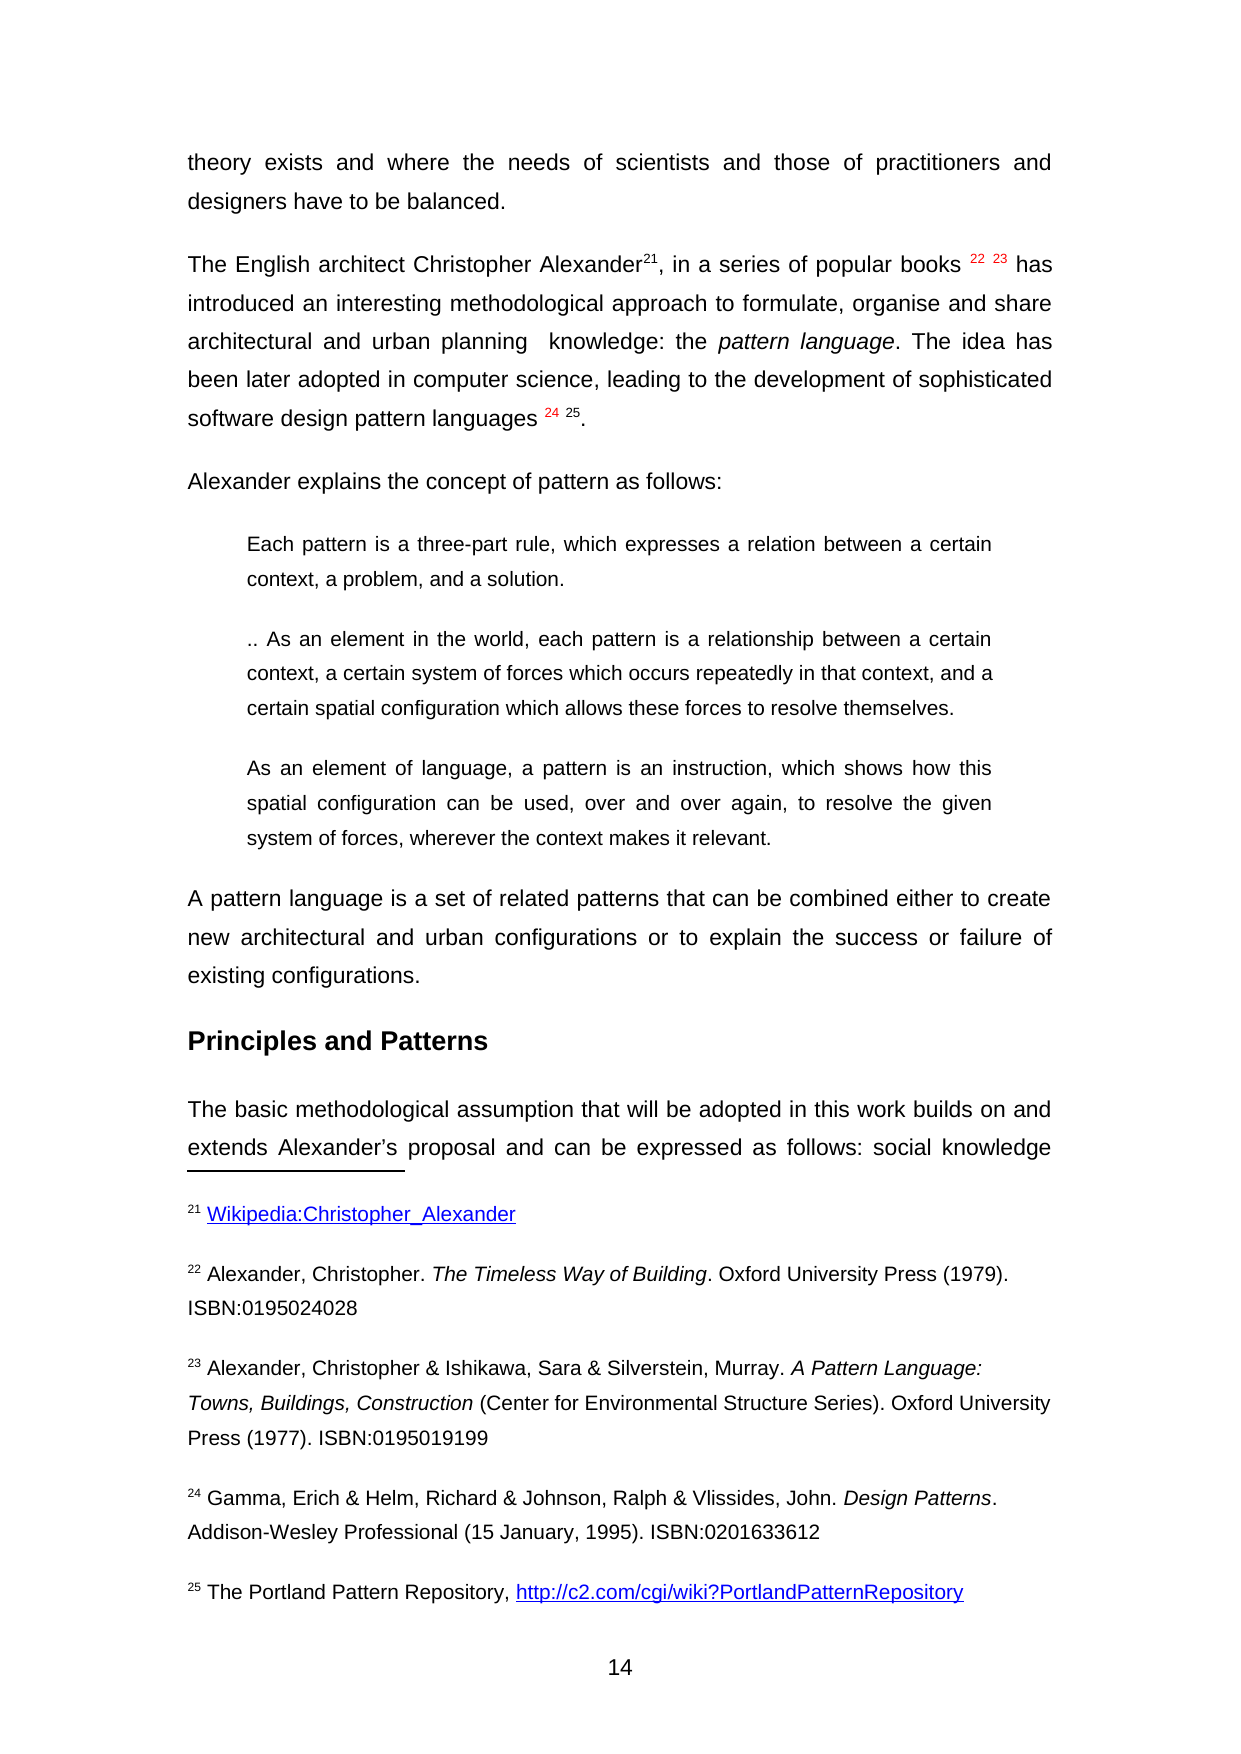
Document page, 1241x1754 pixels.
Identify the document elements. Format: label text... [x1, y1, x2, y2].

text theory exists and where the needs of scientists and those of practitioners and designers have to be balanced. [187, 150, 1053, 214]
text Alexander, Christopher. The Timeless Way of Building. Oxford University Press (1979). ISBN:0195024028 [187, 1262, 1053, 1320]
text The English architect Christopher Alexander, in a series of popular books has introduced an interesting methodological approach to formulate, organise and share architectural and urban planning knowledge: the pattern language. The idea has been later adopted in computer science, leading to the development of sophisticated software design pattern languages . [187, 252, 1053, 431]
text Wikipedia:Christopher_Alexander [187, 1202, 1053, 1226]
text As an element of language, a pattern is an instruction, which shows how this spatial configuration can be used, over and over again, to resolve the given system of forces, wherever the context makes it relevant. [247, 756, 993, 849]
subtitle Principles and Patterns [187, 1026, 1053, 1056]
text A pattern language is a set of related patterns that can be combined either to create new architectural and urban configurations or to explain the success or failure of existing configurations. [187, 886, 1053, 988]
text The Portland Pattern Repository, http://c2.com/cgi/wiki?PortlandPatternRepository [187, 1581, 1053, 1604]
text Gamma, Erich & Helm, Richard & Johnson, Ralph & Vlissides, John. Design Patterns. Addison-Wesley Professional (15 January, 1995). ISBN:0201633612 [187, 1486, 1053, 1544]
text .. As an element in the world, each pattern is a relationship between a certain context, a certain system of forces which occurs repeatedly in that context, and a certain spatial configuration which allows these forces to resolve themselves. [247, 627, 993, 720]
text Alexander, Christopher & Ishikawa, Sara & Silverstein, Murray. A Pattern Language: Towns, Buildings, Construction (Center for Environmental Structure Series). Oxford University Press (1977). ISBN:0195019199 [187, 1357, 1053, 1449]
text The basic methodological assumption that will be adopted in this work builds on and extends Alexander’s proposal and can be expressed as follows: social knowledge [187, 1097, 1053, 1161]
text Alexander explains the concept of pattern as follows: [187, 469, 1053, 495]
text Each pattern is a three-part rule, which expresses a relation between a certain context, a problem, and a solution. [247, 532, 993, 591]
